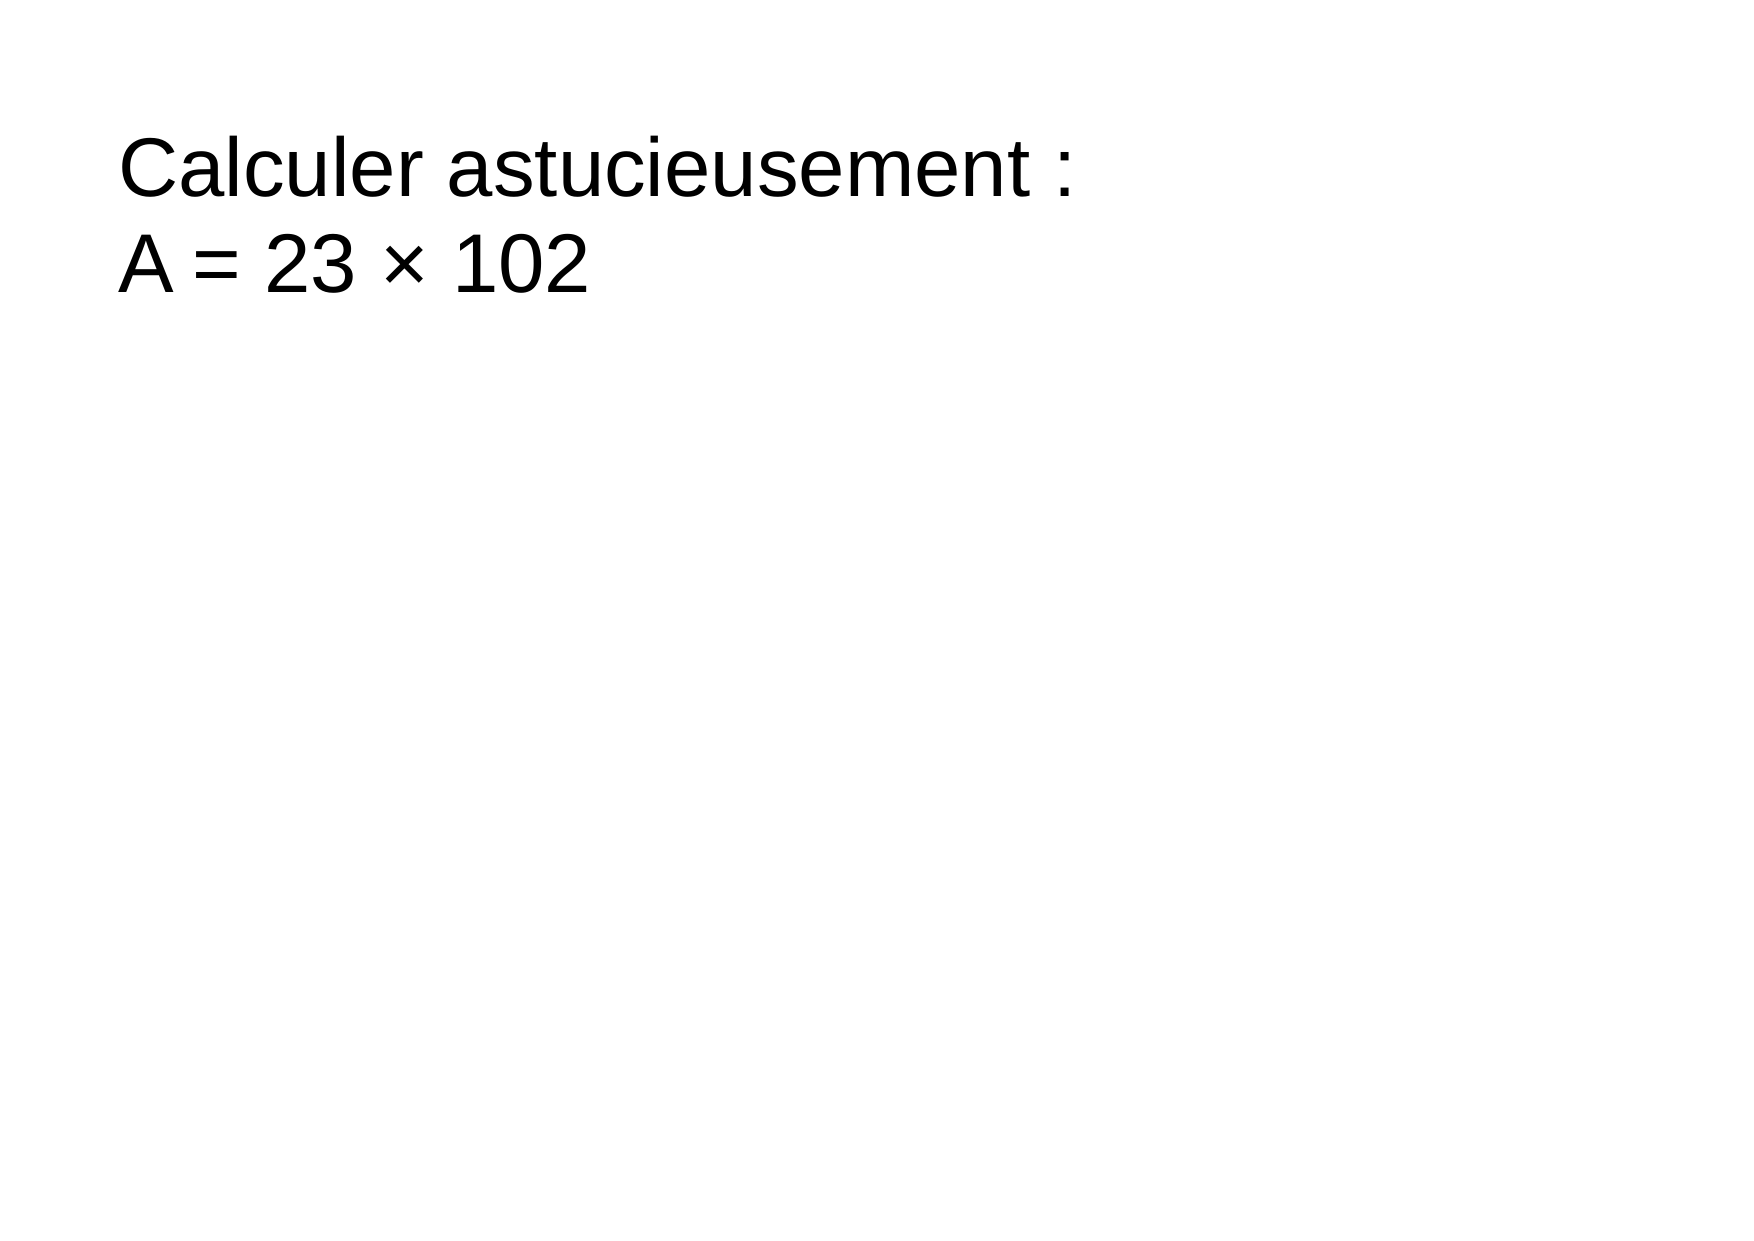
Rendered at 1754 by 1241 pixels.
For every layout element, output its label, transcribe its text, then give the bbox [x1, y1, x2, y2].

text Calculer astucieusement : [118, 118, 1636, 214]
text A = 23 × 102 [118, 214, 1636, 310]
